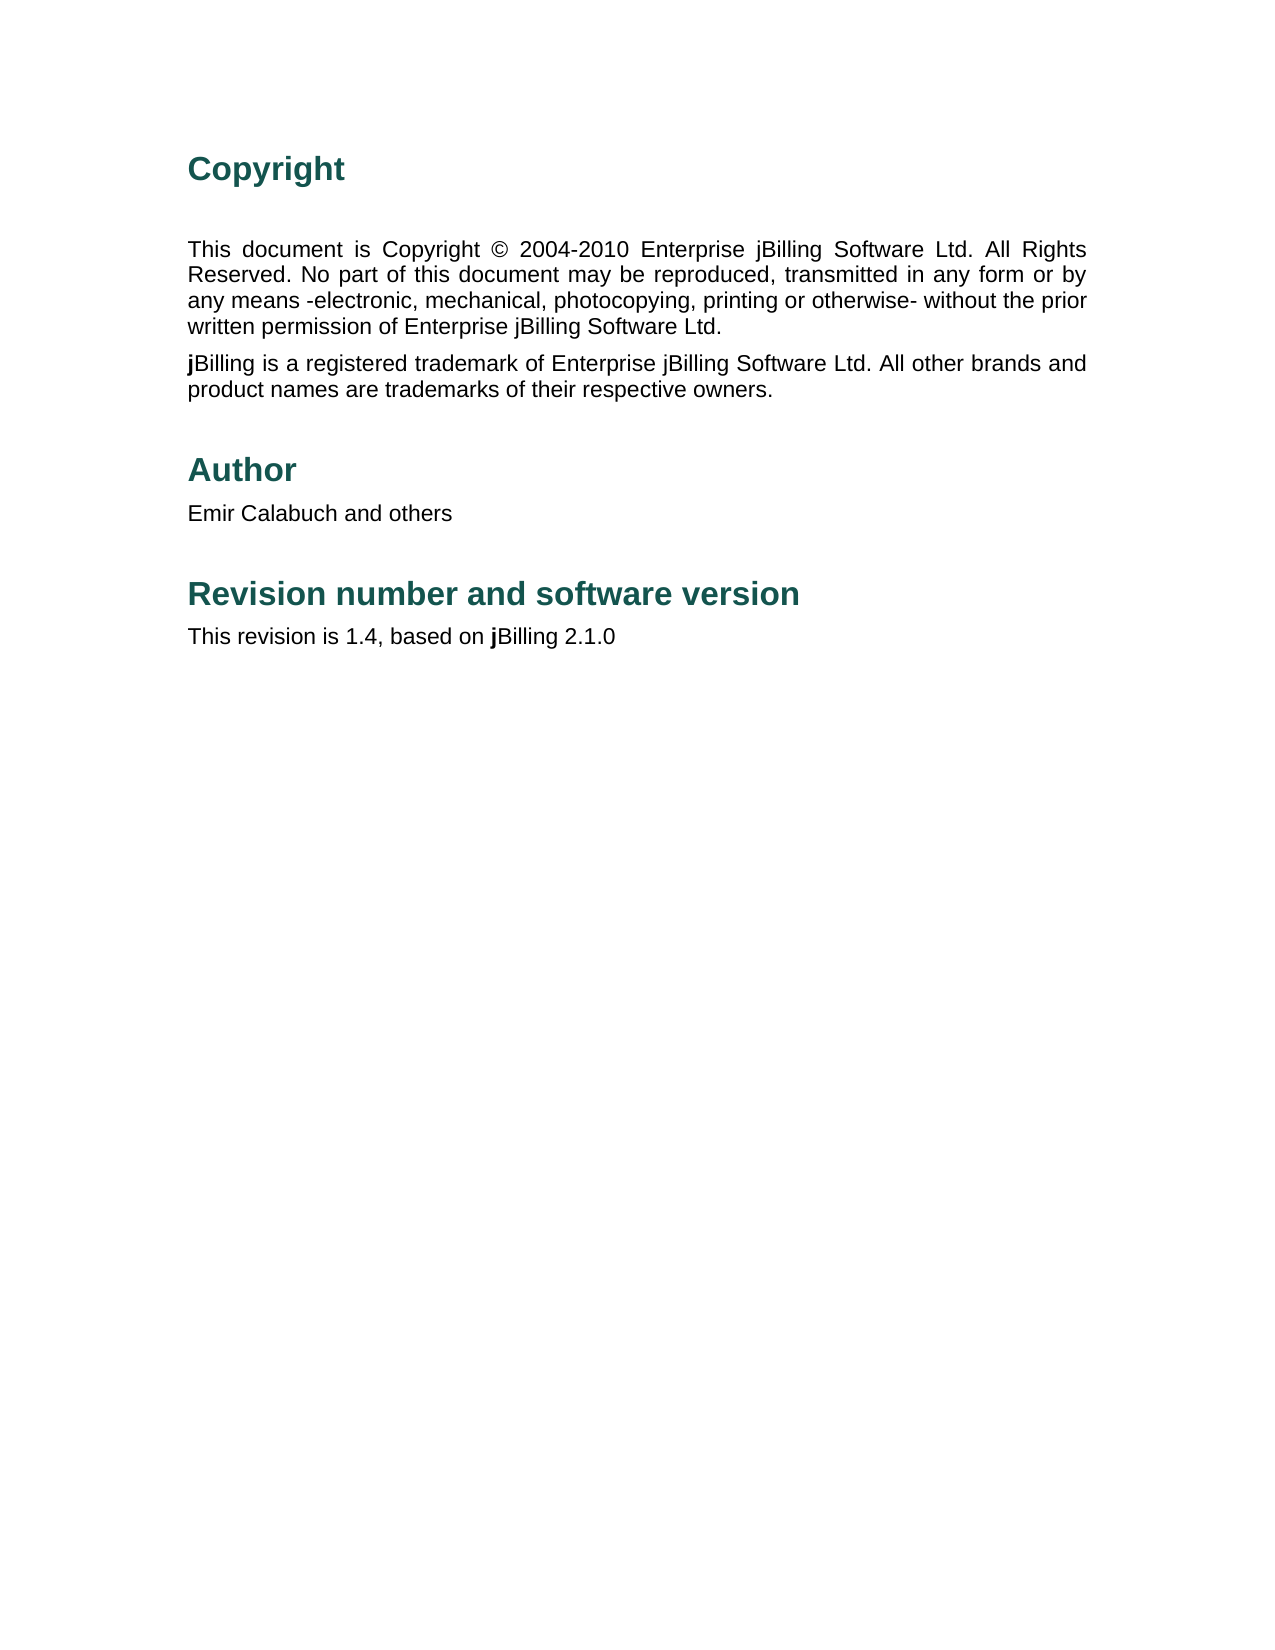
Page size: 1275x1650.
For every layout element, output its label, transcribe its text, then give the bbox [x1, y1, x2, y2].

text Emir Calabuch and others [187, 500, 1087, 526]
text This document is Copyright © 2004-2010 Enterprise jBilling Software Ltd. All Rights Reserved. No part of this document may be reproduced, transmitted in any form or by any means -electronic, mechanical, photocopying, printing or otherwise- without the prior written permission of Enterprise jBilling Software Ltd. [187, 236, 1087, 339]
text jBilling is a registered trademark of Enterprise jBilling Software Ltd. All other brands and product names are trademarks of their respective owners. [187, 351, 1087, 402]
text This revision is 1.4, based on jBilling 2.1.0 [187, 624, 1087, 650]
text Copyright [187, 150, 1087, 187]
text Author [187, 451, 1087, 488]
text Revision number and software version [187, 575, 1087, 612]
